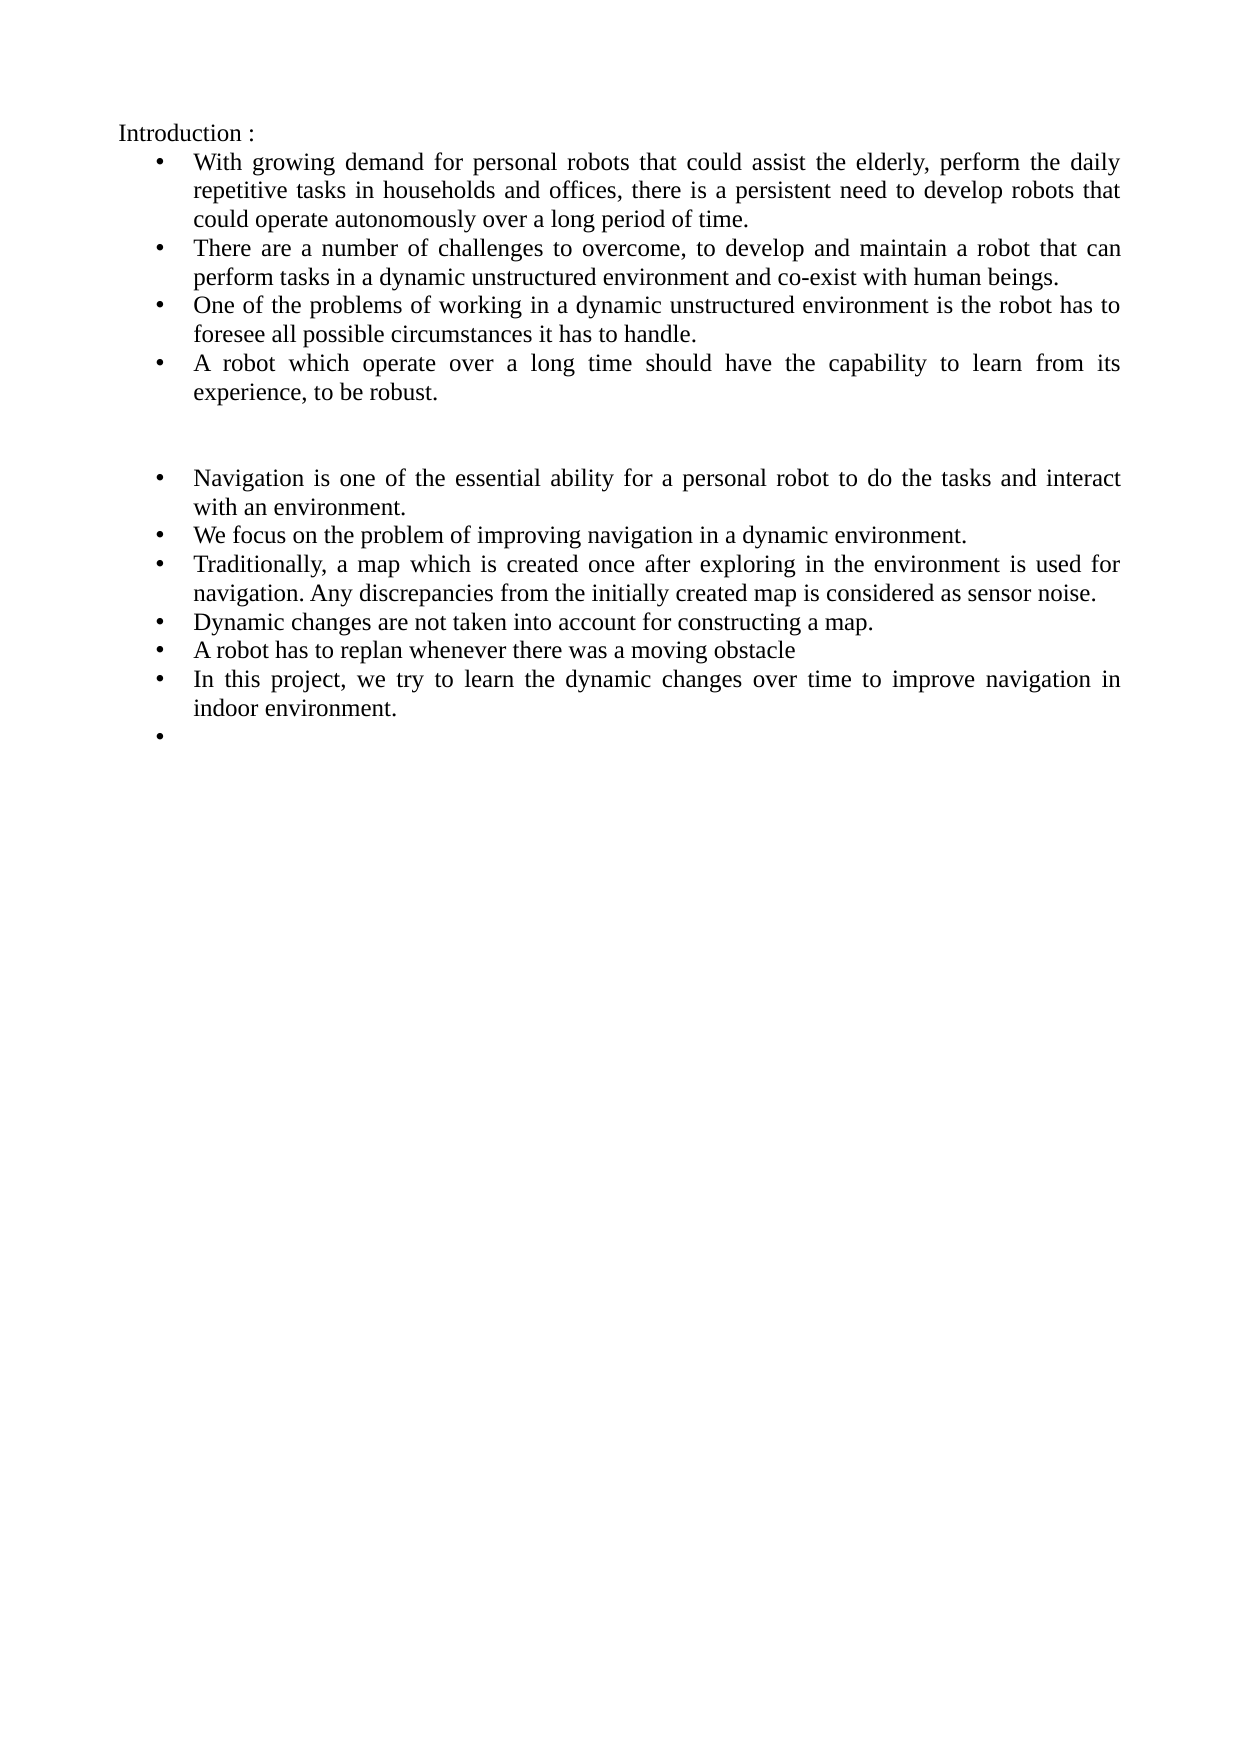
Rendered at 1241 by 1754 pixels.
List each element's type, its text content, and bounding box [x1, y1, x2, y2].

list Navigation is one of the essential ability for a personal robot to do the tasks and interact with an environment. [156, 463, 1122, 521]
list There are a number of challenges to overcome, to develop and maintain a robot that can perform tasks in a dynamic unstructured environment and co-exist with human beings. [156, 233, 1122, 291]
list One of the problems of working in a dynamic unstructured environment is the robot has to foresee all possible circumstances it has to handle. [156, 291, 1122, 348]
list Dynamic changes are not taken into account for constructing a map. [156, 607, 1122, 636]
list We focus on the problem of improving navigation in a dynamic environment. [156, 521, 1122, 549]
text Introduction : [118, 118, 1122, 147]
list Traditionally, a map which is created once after exploring in the environment is used for navigation. Any discrepancies from the initially created map is considered as sensor noise. [156, 549, 1122, 607]
list In this project, we try to learn the dynamic changes over time to improve navigation in indoor environment. [156, 664, 1122, 722]
list A robot which operate over a long time should have the capability to learn from its experience, to be robust. [156, 348, 1122, 406]
list A robot has to replan whenever there was a moving obstacle [156, 636, 1122, 664]
list With growing demand for personal robots that could assist the elderly, perform the daily repetitive tasks in households and offices, there is a persistent need to develop robots that could operate autonomously over a long period of time. [156, 147, 1122, 233]
